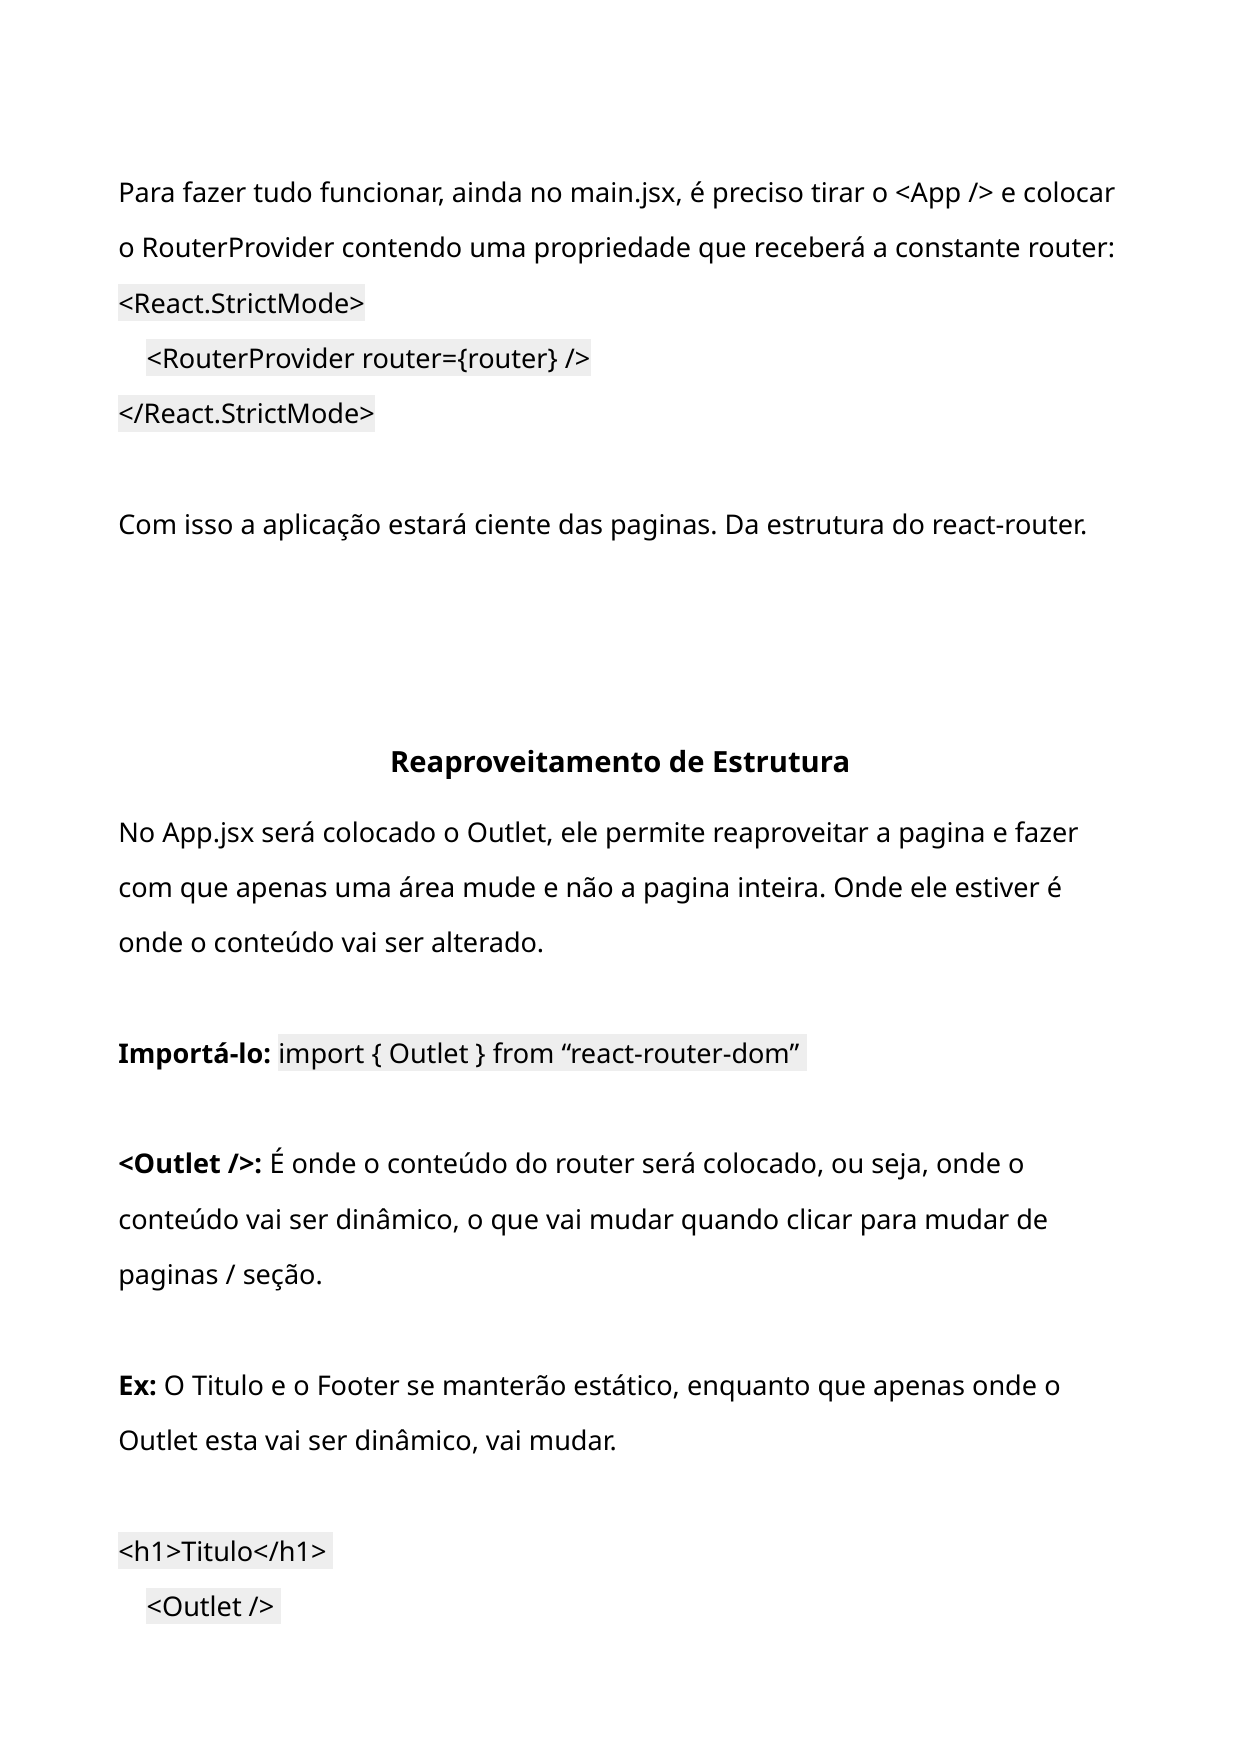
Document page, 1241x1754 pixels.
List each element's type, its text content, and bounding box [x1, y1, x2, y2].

text <Outlet /> [118, 1587, 1122, 1624]
text No App.jsx será colocado o Outlet, ele permite reaproveitar a pagina e fazer com que apenas uma área mude e não a pagina inteira. Onde ele estiver é onde o conteúdo vai ser alterado. [118, 813, 1122, 961]
text </React.StrictMode> [118, 395, 1122, 432]
text Importá-lo: import { Outlet } from “react-router-dom” [118, 1034, 1122, 1071]
text Para fazer tudo funcionar, ainda no main.jsx, é preciso tirar o <App /> e colocar o RouterProvider contendo uma propriedade que receberá a constante router: [118, 173, 1122, 266]
text <React.StrictMode> [118, 284, 1122, 321]
text Com isso a aplicação estará ciente das paginas. Da estrutura do react-router. [118, 505, 1122, 542]
text <RouterProvider router={router} /> [118, 339, 1122, 376]
text <Outlet />: É onde o conteúdo do router será colocado, ou seja, onde o conteúdo vai ser dinâmico, o que vai mudar quando clicar para mudar de paginas / seção. [118, 1145, 1122, 1292]
text Ex: O Titulo e o Footer se manterão estático, enquanto que apenas onde o Outlet esta vai ser dinâmico, vai mudar. [118, 1366, 1122, 1458]
text <h1>Titulo</h1> [118, 1532, 1122, 1569]
subtitle Reaproveitamento de Estrutura [118, 741, 1122, 781]
